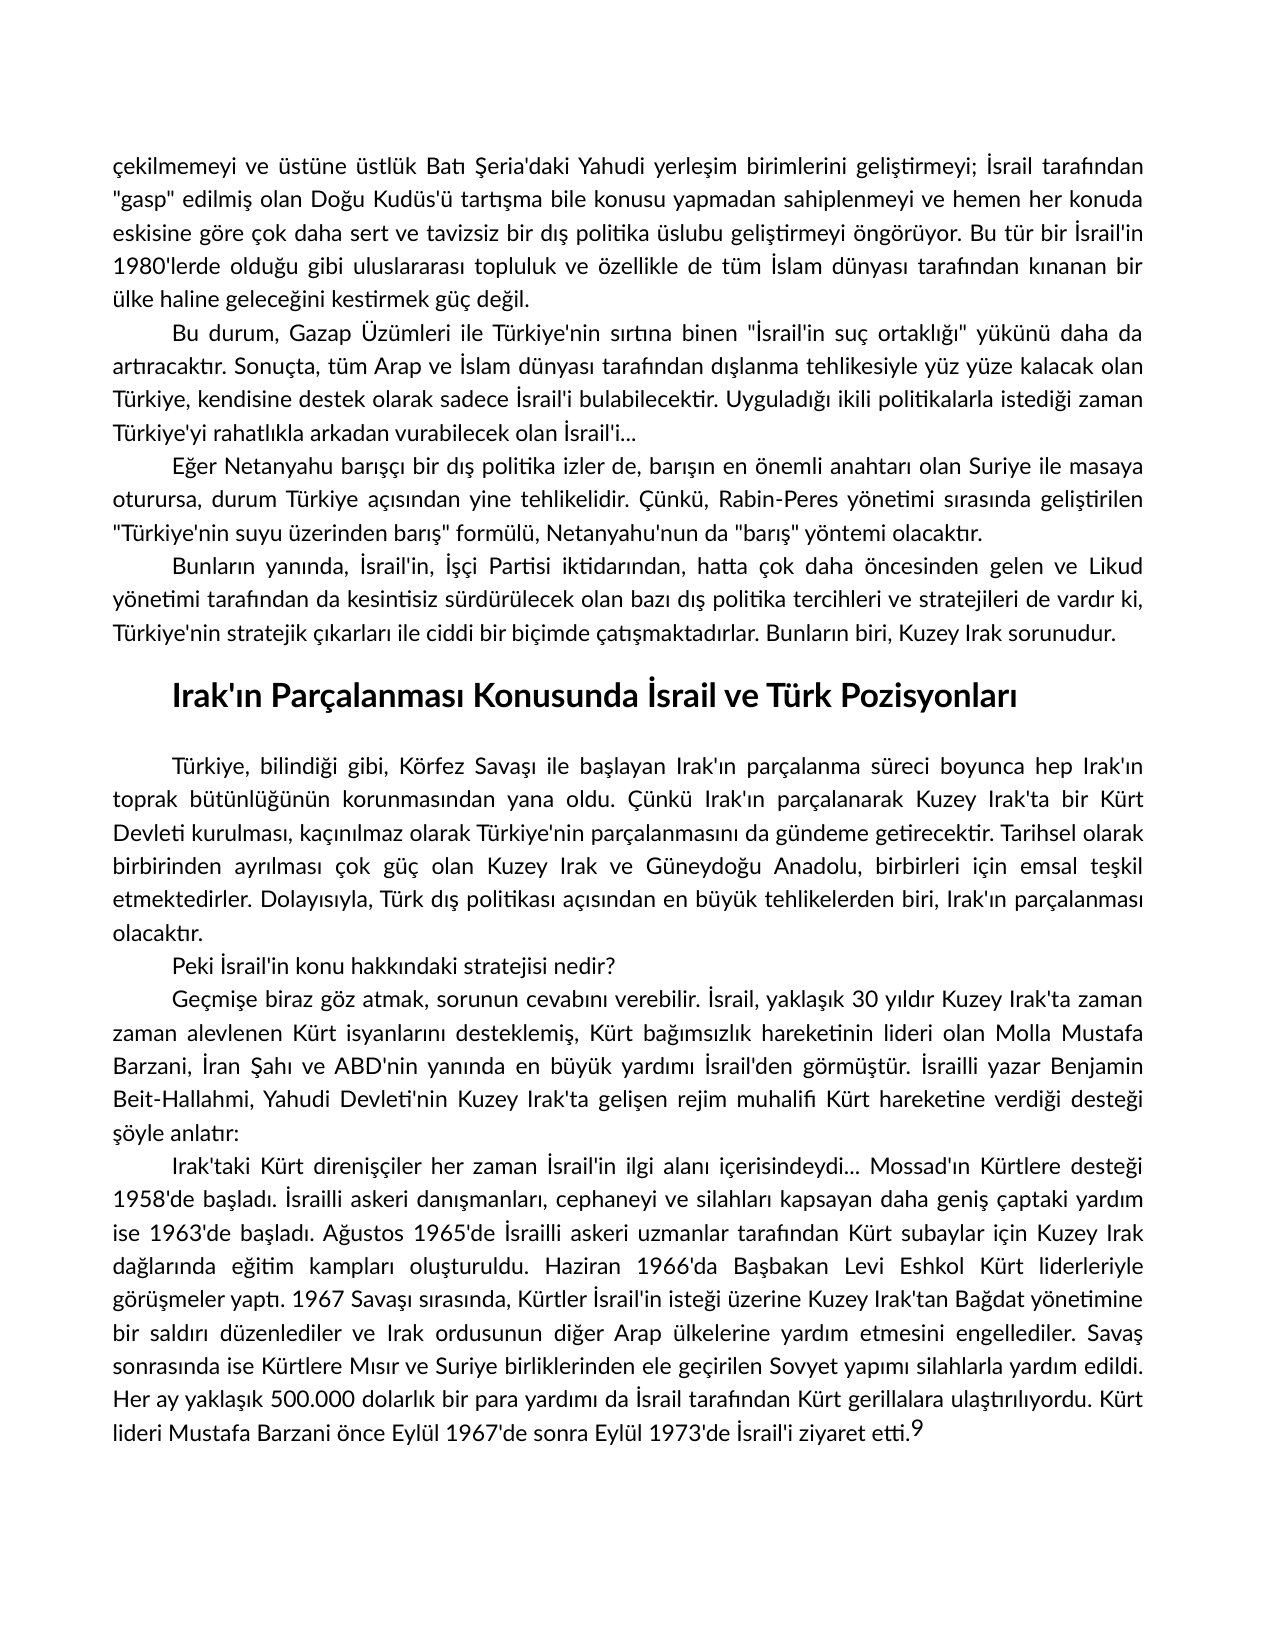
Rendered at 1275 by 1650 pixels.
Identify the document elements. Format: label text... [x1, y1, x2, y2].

text Bu durum, Gazap Üzümleri ile Türkiye'nin sırtına binen "İsrail'in suç ortaklığı" yükünü daha da artıracaktır. Sonuçta, tüm Arap ve İslam dünyası tarafından dışlanma tehlikesiyle yüz yüze kalacak olan Türkiye, kendisine destek olarak sadece İsrail'i bulabilecektir. Uyguladığı ikili politikalarla istediği zaman Türkiye'yi rahatlıkla arkadan vurabilecek olan İsrail'i... [112, 314, 1145, 448]
text Eğer Netanyahu barışçı bir dış politika izler de, barışın en önemli anahtarı olan Suriye ile masaya oturursa, durum Türkiye açısından yine tehlikelidir. Çünkü, Rabin-Peres yönetimi sırasında geliştirilen "Türkiye'nin suyu üzerinden barış" formülü, Netanyahu'nun da "barış" yöntemi olacaktır. [112, 448, 1145, 548]
text çekilmemeyi ve üstüne üstlük Batı Şeria'daki Yahudi yerleşim birimlerini geliştirmeyi; İsrail tarafından "gasp" edilmiş olan Doğu Kudüs'ü tartışma bile konusu yapmadan sahiplenmeyi ve hemen her konuda eskisine göre çok daha sert ve tavizsiz bir dış politika üslubu geliştirmeyi öngörüyor. Bu tür bir İsrail'in 1980'lerde olduğu gibi uluslararası topluluk ve özellikle de tüm İslam dünyası tarafından kınanan bir ülke haline geleceğini kestirmek güç değil. [112, 148, 1145, 314]
subtitle Irak'ın Parçalanması Konusunda İsrail ve Türk Pozisyonları [112, 681, 1145, 714]
text Bunların yanında, İsrail'in, İşçi Partisi iktidarından, hatta çok daha öncesinden gelen ve Likud yönetimi tarafından da kesintisiz sürdürülecek olan bazı dış politika tercihleri ve stratejileri de vardır ki, Türkiye'nin stratejik çıkarları ile ciddi bir biçimde çatışmaktadırlar. Bunların biri, Kuzey Irak sorunudur. [112, 548, 1145, 648]
text Geçmişe biraz göz atmak, sorunun cevabını verebilir. İsrail, yaklaşık 30 yıldır Kuzey Irak'ta zaman zaman alevlenen Kürt isyanlarını desteklemiş, Kürt bağımsızlık hareketinin lideri olan Molla Mustafa Barzani, İran Şahı ve ABD'nin yanında en büyük yardımı İsrail'den görmüştür. İsrailli yazar Benjamin Beit-Hallahmi, Yahudi Devleti'nin Kuzey Irak'ta gelişen rejim muhalifi Kürt hareketine verdiği desteği şöyle anlatır: [112, 981, 1145, 1148]
text Peki İsrail'in konu hakkındaki stratejisi nedir? [112, 948, 1145, 981]
text Irak'taki Kürt direnişçiler her zaman İsrail'in ilgi alanı içerisindeydi... Mossad'ın Kürtlere desteği 1958'de başladı. İsrailli askeri danışmanları, cephaneyi ve silahları kapsayan daha geniş çaptaki yardım ise 1963'de başladı. Ağustos 1965'de İsrailli askeri uzmanlar tarafından Kürt subaylar için Kuzey Irak dağlarında eğitim kampları oluşturuldu. Haziran 1966'da Başbakan Levi Eshkol Kürt liderleriyle görüşmeler yaptı. 1967 Savaşı sırasında, Kürtler İsrail'in isteği üzerine Kuzey Irak'tan Bağdat yönetimine bir saldırı düzenlediler ve Irak ordusunun diğer Arap ülkelerine yardım etmesini engellediler. Savaş sonrasında ise Kürtlere Mısır ve Suriye birliklerinden ele geçirilen Sovyet yapımı silahlarla yardım edildi. Her ay yaklaşık 500.000 dolarlık bir para yardımı da İsrail tarafından Kürt gerillalara ulaştırılıyordu. Kürt lideri Mustafa Barzani önce Eylül 1967'de sonra Eylül 1973'de İsrail'i ziyaret etti.9 [112, 1148, 1145, 1448]
text Türkiye, bilindiği gibi, Körfez Savaşı ile başlayan Irak'ın parçalanma süreci boyunca hep Irak'ın toprak bütünlüğünün korunmasından yana oldu. Çünkü Irak'ın parçalanarak Kuzey Irak'ta bir Kürt Devleti kurulması, kaçınılmaz olarak Türkiye'nin parçalanmasını da gündeme getirecektir. Tarihsel olarak birbirinden ayrılması çok güç olan Kuzey Irak ve Güneydoğu Anadolu, birbirleri için emsal teşkil etmektedirler. Dolayısıyla, Türk dış politikası açısından en büyük tehlikelerden biri, Irak'ın parçalanması olacaktır. [112, 748, 1145, 948]
